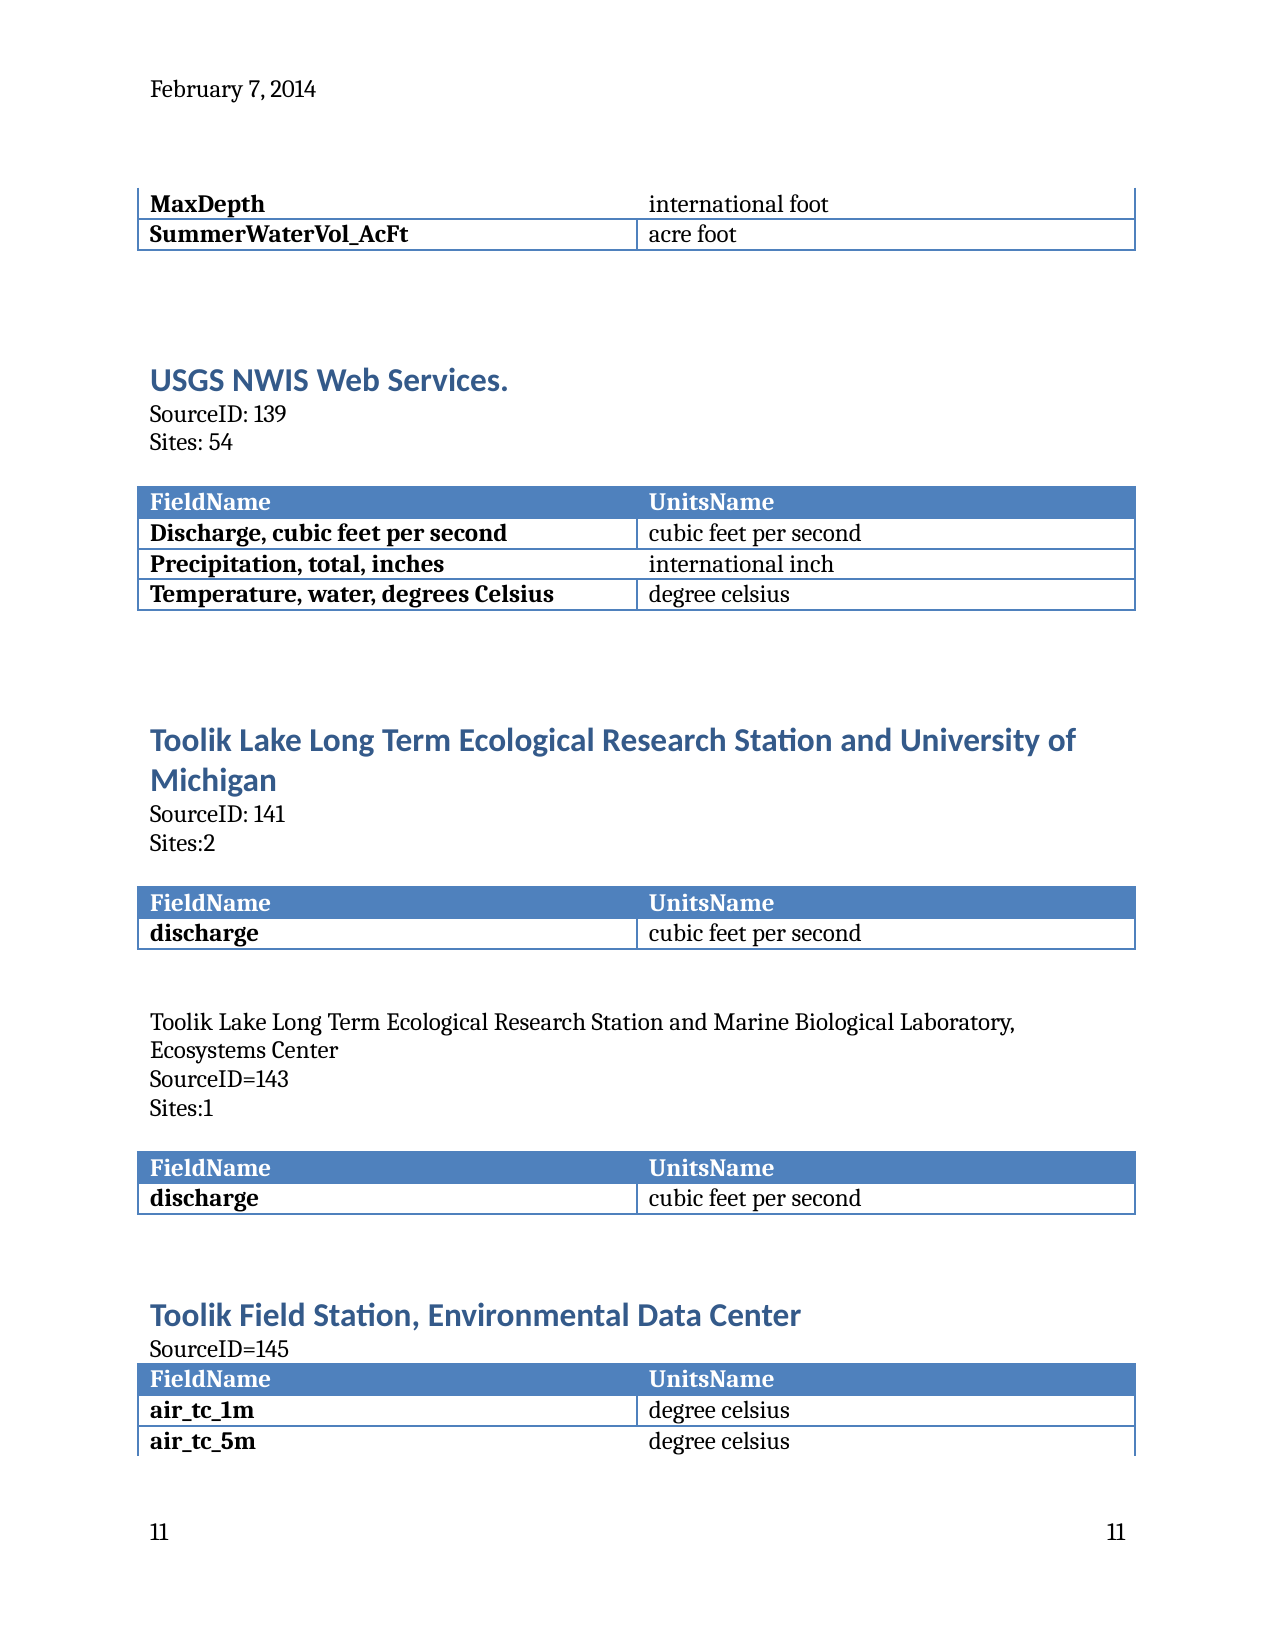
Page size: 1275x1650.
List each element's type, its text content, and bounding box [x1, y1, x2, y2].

table_header UnitsName [637, 889, 1134, 917]
subtitle Toolik Lake Long Term Ecological Research Station and University of Michigan [150, 719, 1125, 800]
table_cell cubic feet per second [638, 919, 1134, 948]
table_cell SummerWaterVol_AcFt [139, 220, 636, 249]
table_cell degree celsius [638, 580, 1134, 609]
text Sites:2 [150, 829, 1125, 858]
text SourceID=145 [150, 1334, 1125, 1363]
table_cell cubic feet per second [638, 1184, 1134, 1213]
text Toolik Lake Long Term Ecological Research Station and Marine Biological Laboratory, Ecosystems Center [150, 1008, 1125, 1065]
subtitle USGS NWIS Web Services. [150, 359, 1125, 399]
table_header FieldName [139, 488, 637, 517]
table_cell degree celsius [638, 1396, 1134, 1425]
table_cell degree celsius [637, 1427, 1134, 1456]
table_cell discharge [139, 919, 636, 948]
table_cell Discharge, cubic feet per second [139, 519, 636, 547]
table_cell discharge [139, 1184, 636, 1213]
text SourceID=143 [150, 1065, 1125, 1094]
table_cell international inch [637, 550, 1134, 578]
table_cell acre foot [638, 220, 1134, 249]
table_header FieldName [139, 889, 637, 917]
text Sites:1 [150, 1094, 1125, 1123]
table_header UnitsName [637, 488, 1134, 517]
table_cell cubic feet per second [638, 519, 1134, 547]
table_header FieldName [139, 1154, 637, 1182]
table_cell Temperature, water, degrees Celsius [139, 580, 636, 609]
table_header FieldName [139, 1365, 637, 1394]
subtitle Toolik Field Station, Environmental Data Center [150, 1294, 1125, 1334]
table_cell MaxDepth [139, 188, 637, 218]
table_cell international foot [637, 188, 1134, 218]
table_cell air_tc_1m [139, 1396, 636, 1425]
table_cell air_tc_5m [139, 1427, 637, 1456]
text SourceID: 139 [150, 399, 1125, 428]
table_header UnitsName [637, 1154, 1134, 1182]
table_header UnitsName [637, 1365, 1134, 1394]
text SourceID: 141 [150, 800, 1125, 829]
text Sites: 54 [150, 428, 1125, 457]
table_cell Precipitation, total, inches [139, 550, 637, 578]
